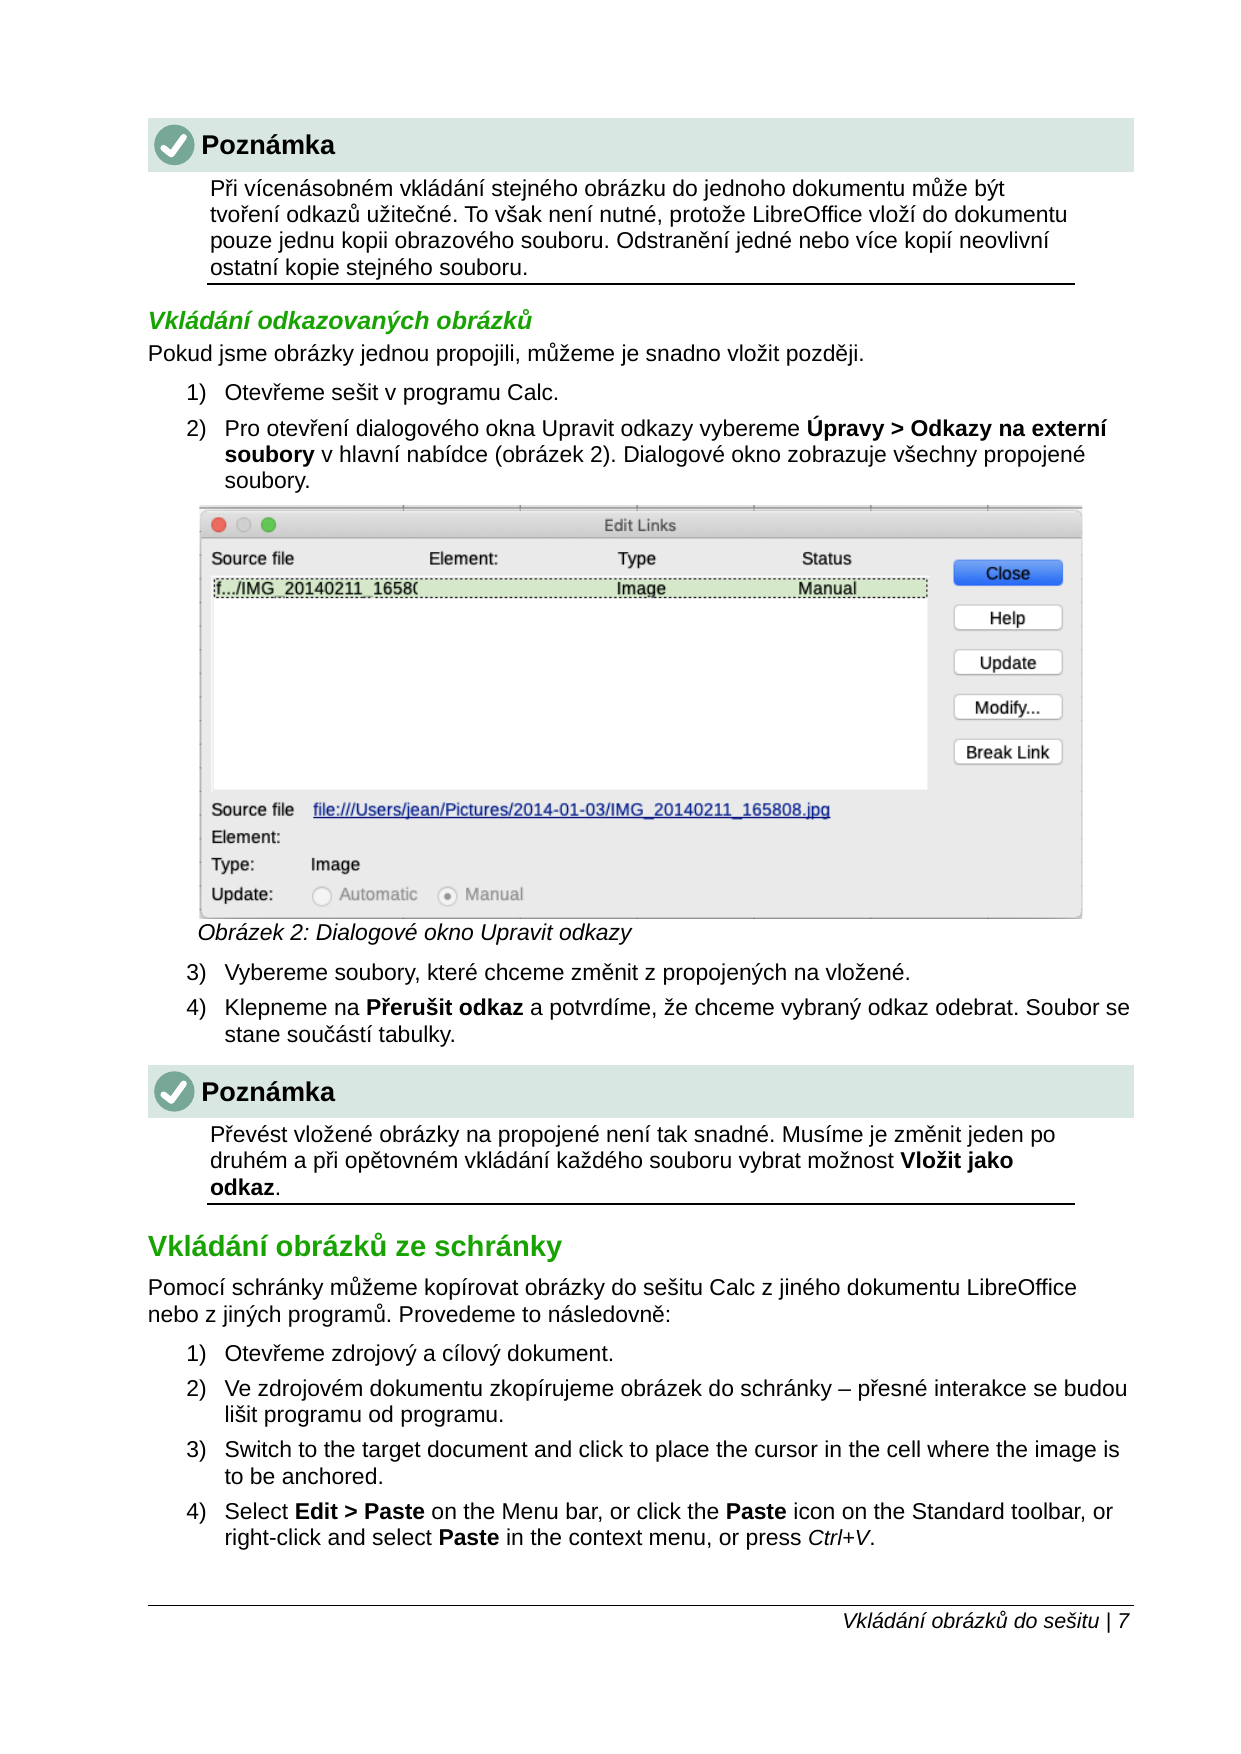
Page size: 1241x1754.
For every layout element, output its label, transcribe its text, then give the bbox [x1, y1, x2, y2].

text Převést vložené obrázky na propojené není tak snadné. Musíme je změnit jeden po druhém a při opětovném vkládání každého souboru vybrat možnost Vložit jako odkaz. [207, 1118, 1075, 1203]
list Switch to the target document and click to place the cursor in the cell where the image is to be anchored. [207, 1436, 1134, 1489]
text Obrázek 2: Dialogové okno Upravit odkazy [197, 506, 1084, 945]
list Otevřeme zdrojový a cílový dokument. [207, 1339, 1134, 1366]
subtitle Vkládání obrázků ze schránky [148, 1229, 1134, 1262]
picture [199, 505, 1083, 919]
subtitle Poznámka [148, 1065, 1134, 1118]
list Select Edit > Paste on the Menu bar, or click the Paste icon on the Standard toolbar, or right-click and select Paste in the context menu, or press Ctrl+V. [207, 1498, 1134, 1551]
list Klepneme na Přerušit odkaz a potvrdíme, že chceme vybraný odkaz odebrat. Soubor se stane součástí tabulky. [207, 994, 1134, 1047]
subtitle Poznámka [148, 118, 1134, 172]
text Při vícenásobném vkládání stejného obrázku do jednoho dokumentu může být tvoření odkazů užitečné. To však není nutné, protože LibreOffice vloží do dokumentu pouze jednu kopii obrazového souboru. Odstranění jedné nebo více kopií neovlivní ostatní kopie stejného souboru. [207, 172, 1075, 283]
subtitle Vkládání odkazovaných obrázků [148, 306, 1134, 334]
list Pomocí schránky můžeme kopírovat obrázky do sešitu Calc z jiného dokumentu LibreOffice nebo z jiných programů. Provedeme to následovně: [148, 1274, 1134, 1327]
list Pokud jsme obrázky jednou propojili, můžeme je snadno vložit později. [148, 340, 1134, 367]
list Vybereme soubory, které chceme změnit z propojených na vložené. [207, 959, 1134, 985]
list Pro otevření dialogového okna Upravit odkazy vybereme Úpravy > Odkazy na externí soubory v hlavní nabídce (obrázek 2). Dialogové okno zobrazuje všechny propojené soubory. [207, 414, 1134, 493]
list Otevřeme sešit v programu Calc. [207, 379, 1134, 406]
list Ve zdrojovém dokumentu zkopírujeme obrázek do schránky – přesné interakce se budou lišit programu od programu. [207, 1375, 1134, 1427]
